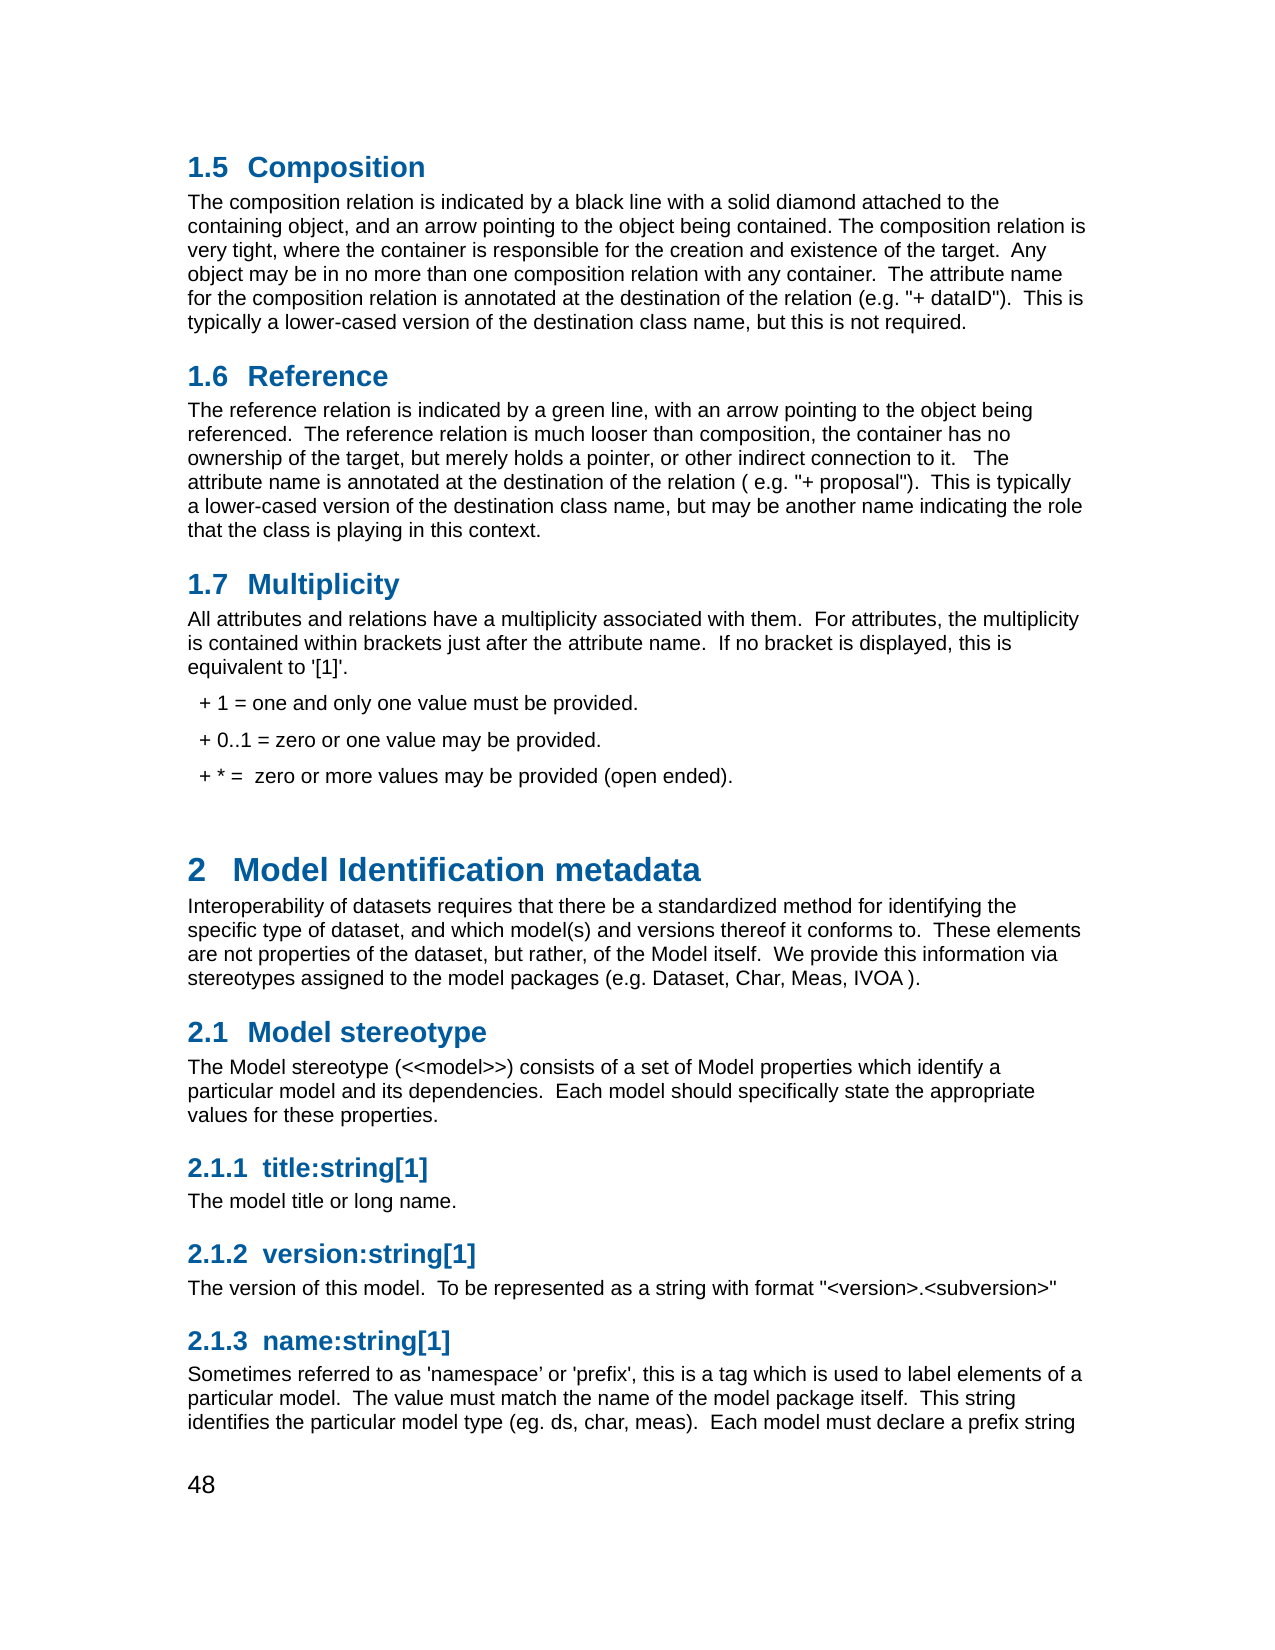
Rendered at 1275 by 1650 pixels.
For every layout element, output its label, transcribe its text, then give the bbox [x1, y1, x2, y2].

subtitle Multiplicity [187, 567, 1087, 601]
text Interoperability of datasets requires that there be a standardized method for identifying the specific type of dataset, and which model(s) and versions thereof it conforms to. These elements are not properties of the dataset, but rather, of the Model itself. We provide this information via stereotypes assigned to the model packages (e.g. Dataset, Char, Meas, IVOA ). [187, 894, 1087, 990]
subtitle Composition [187, 150, 1087, 183]
text + 1 = one and only one value must be provided. [187, 691, 1087, 715]
subtitle Model stereotype [187, 1015, 1087, 1049]
text The model title or long name. [187, 1189, 1087, 1213]
text All attributes and relations have a multiplicity associated with them. For attributes, the multiplicity is contained within brackets just after the attribute name. If no bracket is displayed, this is equivalent to '[1]'. [187, 607, 1087, 679]
text The composition relation is indicated by a black line with a solid diamond attached to the containing object, and an arrow pointing to the object being contained. The composition relation is very tight, where the container is responsible for the creation and existence of the target. Any object may be in no more than one composition relation with any container. The attribute name for the composition relation is annotated at the destination of the relation (e.g. "+ dataID"). This is typically a lower-cased version of the destination class name, but this is not required. [187, 190, 1087, 333]
subtitle name:string[1] [187, 1325, 1087, 1356]
text + 0..1 = zero or one value may be provided. [187, 728, 1087, 752]
text + * = zero or more values may be provided (open ended). [187, 764, 1087, 788]
text The Model stereotype (<<model>>) consists of a set of Model properties which identify a particular model and its dependencies. Each model should specifically state the appropriate values for these properties. [187, 1055, 1087, 1127]
subtitle Model Identification metadata [187, 849, 1087, 888]
text Sometimes referred to as 'namespace’ or 'prefix', this is a tag which is used to label elements of a particular model. The value must match the name of the model package itself. This string identifies the particular model type (eg. ds, char, meas). Each model must declare a prefix string [187, 1362, 1087, 1434]
subtitle Reference [187, 358, 1087, 392]
text The reference relation is indicated by a green line, with an arrow pointing to the object being referenced. The reference relation is much looser than composition, the container has no ownership of the target, but merely holds a pointer, or other indirect connection to it. The attribute name is annotated at the destination of the relation ( e.g. "+ proposal"). This is typically a lower-cased version of the destination class name, but may be another name indicating the role that the class is playing in this context. [187, 398, 1087, 542]
text The version of this model. To be represented as a string with format "<version>.<subversion>" [187, 1276, 1087, 1300]
subtitle version:string[1] [187, 1238, 1087, 1269]
subtitle title:string[1] [187, 1152, 1087, 1183]
